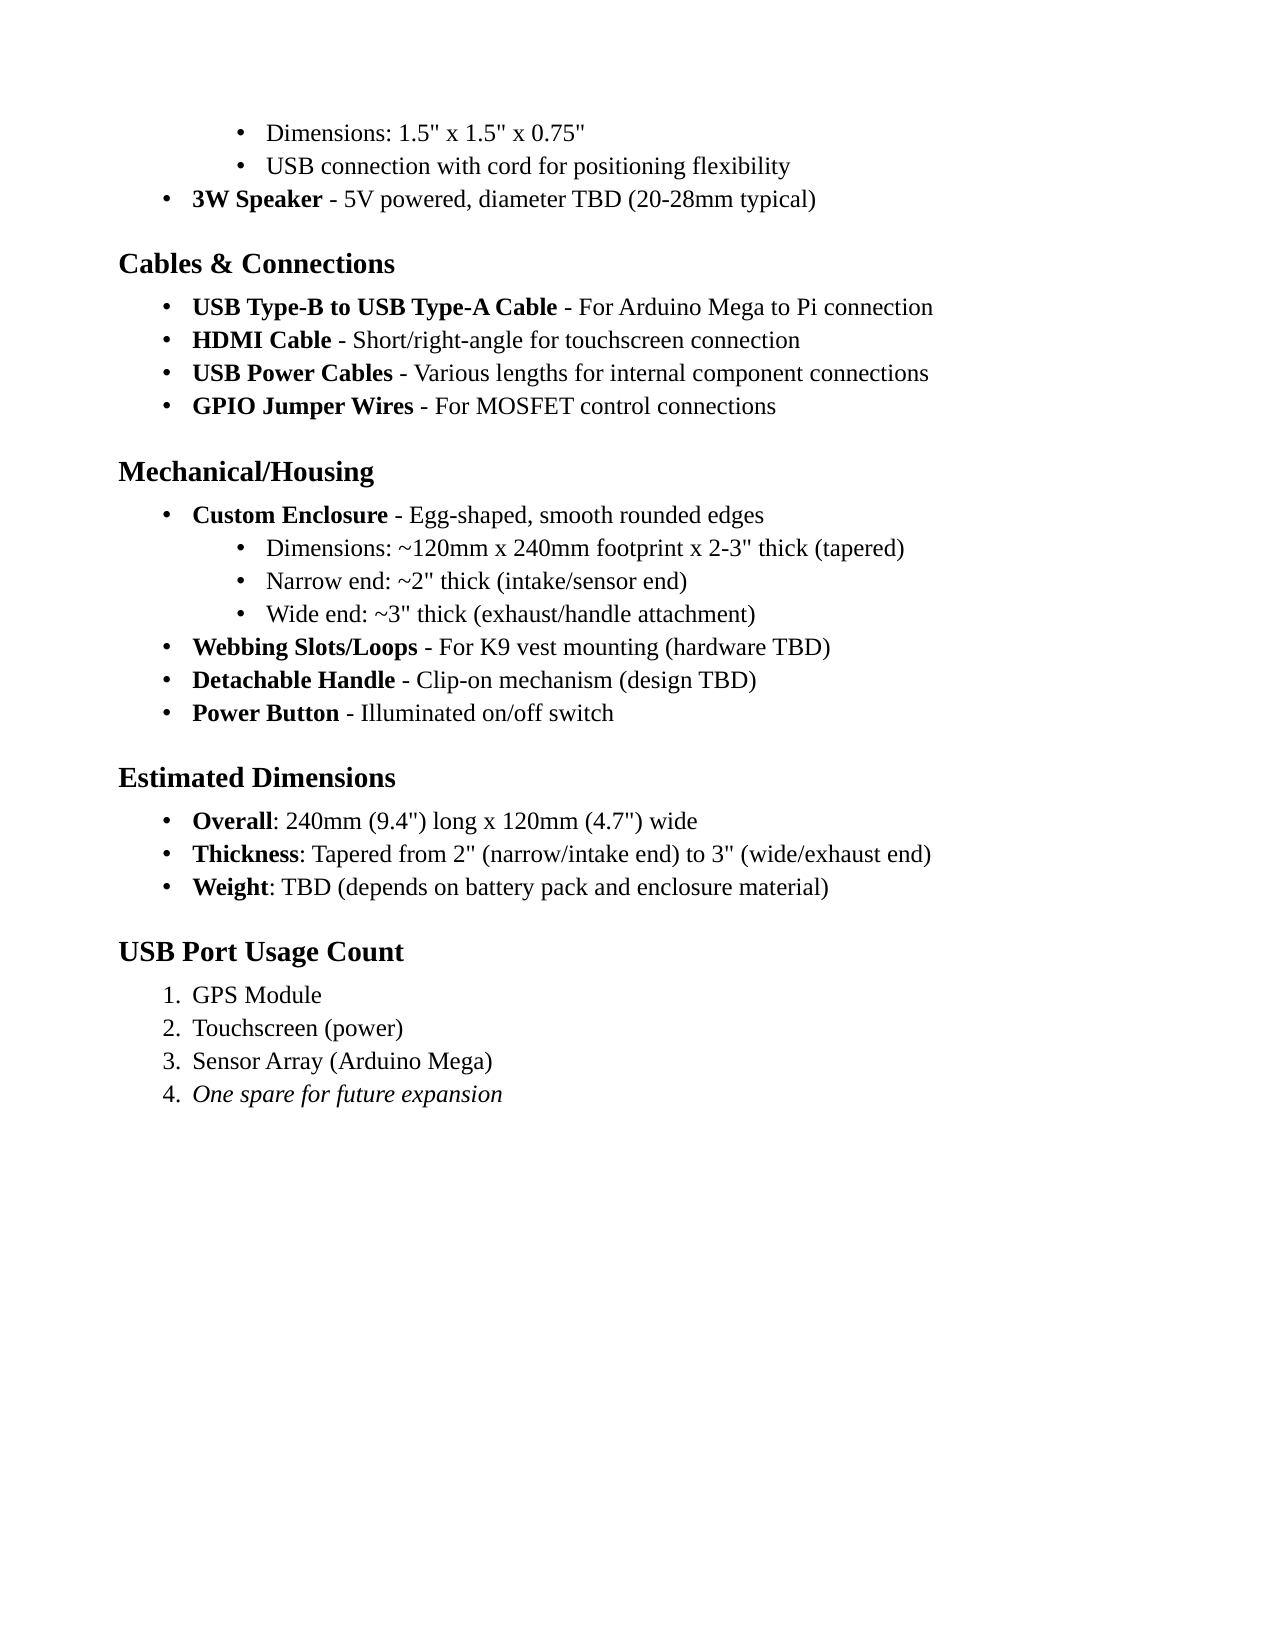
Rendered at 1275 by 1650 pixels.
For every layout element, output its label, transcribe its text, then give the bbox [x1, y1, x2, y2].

list Touchscreen (power) [162, 1013, 1157, 1042]
list GPS Module [162, 980, 1157, 1009]
list GPIO Jumper Wires - For MOSFET control connections [162, 391, 1157, 420]
list Narrow end: ~2" thick (intake/sensor end) [236, 566, 1157, 594]
subtitle Estimated Dimensions [118, 760, 1157, 793]
list Wide end: ~3" thick (exhaust/handle attachment) [236, 599, 1157, 627]
list Detachable Handle - Clip-on mechanism (design TBD) [162, 665, 1157, 693]
list 3W Speaker - 5V powered, diameter TBD (20-28mm typical) [162, 184, 1157, 213]
list Power Button - Illuminated on/off switch [162, 698, 1157, 727]
subtitle Mechanical/Housing [118, 454, 1157, 487]
list Sensor Array (Arduino Mega) [162, 1046, 1157, 1075]
list Custom Enclosure - Egg-shaped, smooth rounded edges [162, 500, 1157, 528]
list HDMI Cable - Short/right-angle for touchscreen connection [162, 325, 1157, 354]
list Weight: TBD (depends on battery pack and enclosure material) [162, 872, 1157, 901]
list Dimensions: 1.5" x 1.5" x 0.75" [236, 118, 1157, 147]
list Thickness: Tapered from 2" (narrow/intake end) to 3" (wide/exhaust end) [162, 839, 1157, 868]
list USB Type-B to USB Type-A Cable - For Arduino Mega to Pi connection [162, 292, 1157, 321]
list Dimensions: ~120mm x 240mm footprint x 2-3" thick (tapered) [236, 533, 1157, 561]
list USB Power Cables - Various lengths for internal component connections [162, 358, 1157, 387]
subtitle USB Port Usage Count [118, 934, 1157, 968]
list Webbing Slots/Loops - For K9 vest mounting (hardware TBD) [162, 632, 1157, 661]
list Overall: 240mm (9.4") long x 120mm (4.7") wide [162, 806, 1157, 835]
list One spare for future expansion [162, 1079, 1157, 1108]
subtitle Cables & Connections [118, 246, 1157, 280]
list USB connection with cord for positioning flexibility [236, 151, 1157, 180]
